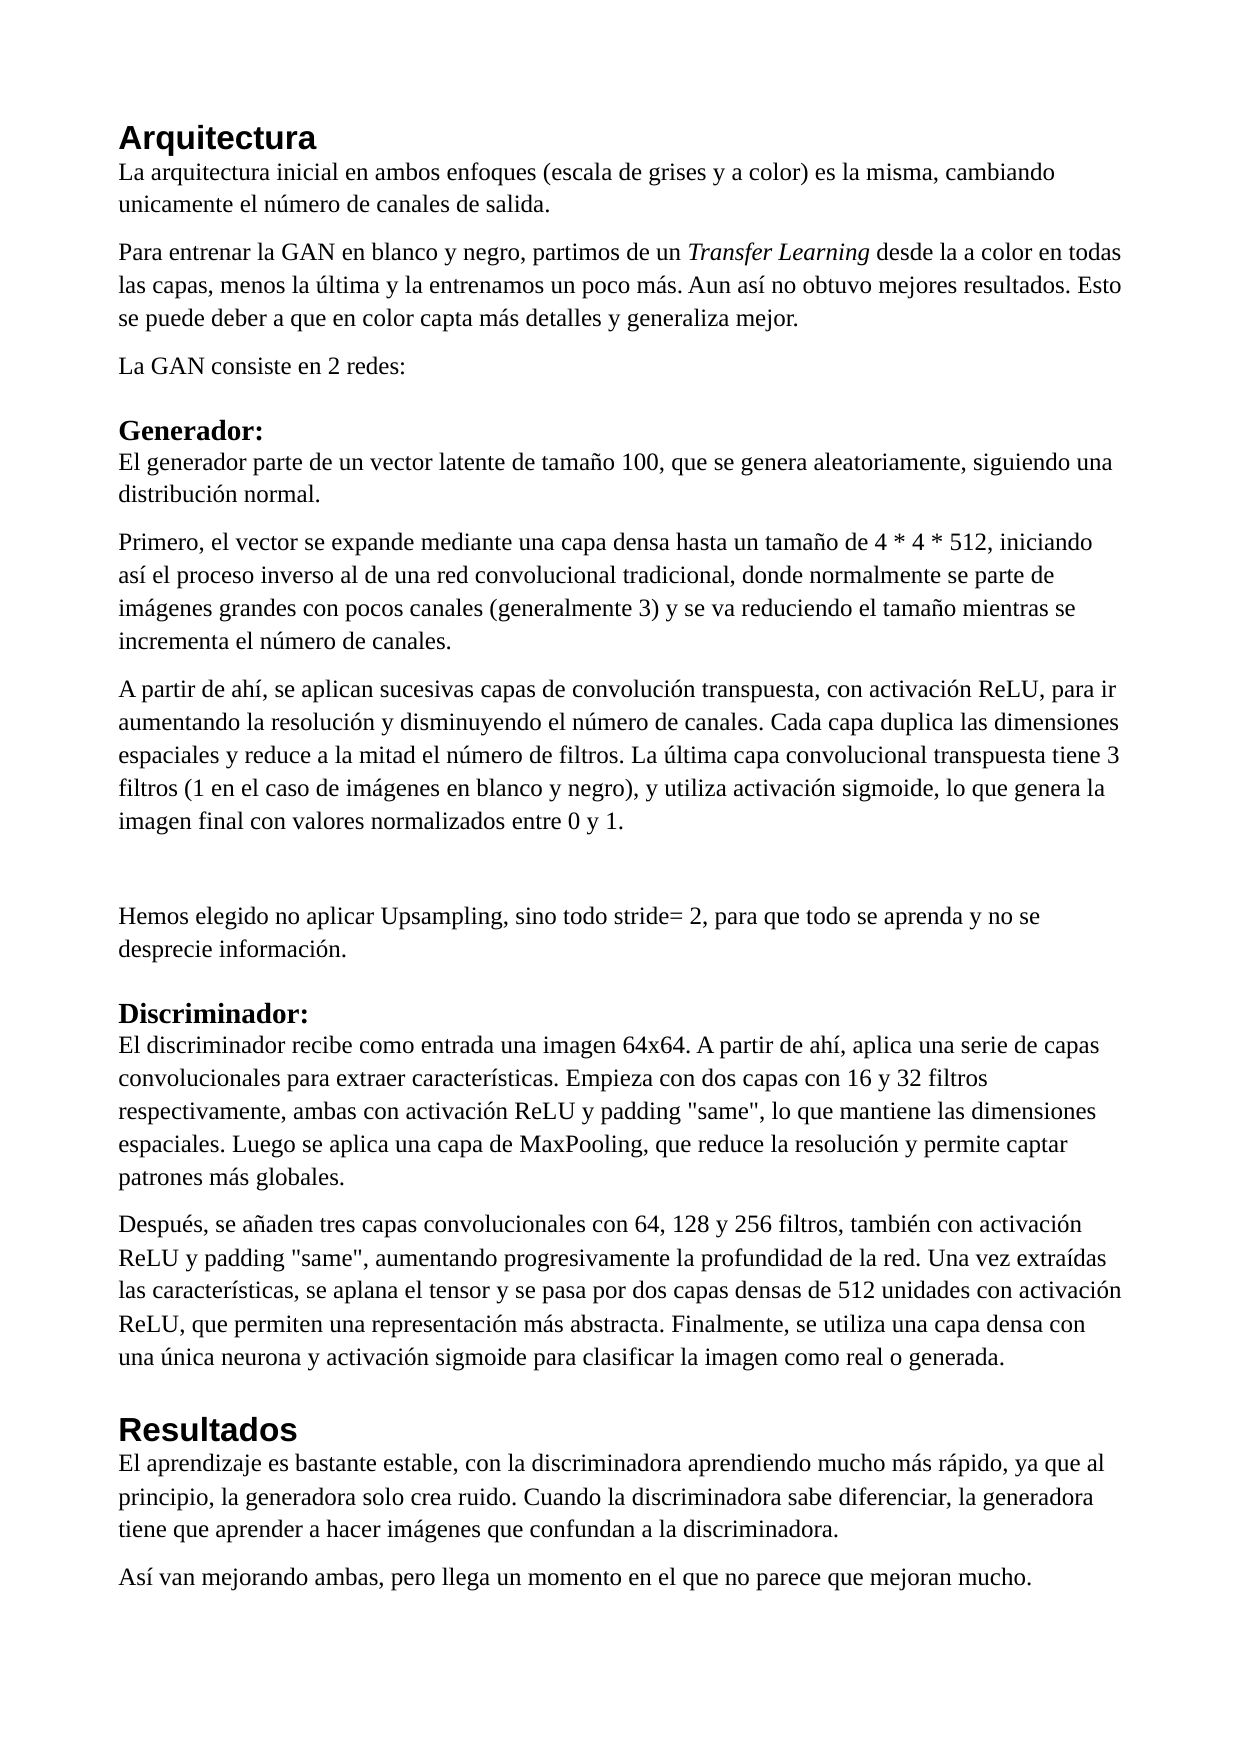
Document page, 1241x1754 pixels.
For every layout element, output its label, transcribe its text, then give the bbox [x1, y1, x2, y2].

text Hemos elegido no aplicar Upsampling, sino todo stride= 2, para que todo se aprenda y no se desprecie información. [118, 901, 1122, 963]
text El discriminador recibe como entrada una imagen 64x64. A partir de ahí, aplica una serie de capas convolucionales para extraer características. Empieza con dos capas con 16 y 32 filtros respectivamente, ambas con activación ReLU y padding "same", lo que mantiene las dimensiones espaciales. Luego se aplica una capa de MaxPooling, que reduce la resolución y permite captar patrones más globales. [118, 1030, 1122, 1191]
text El aprendizaje es bastante estable, con la discriminadora aprendiendo mucho más rápido, ya que al principio, la generadora solo crea ruido. Cuando la discriminadora sabe diferenciar, la generadora tiene que aprender a hacer imágenes que confundan a la discriminadora. [118, 1448, 1122, 1543]
text A partir de ahí, se aplican sucesivas capas de convolución transpuesta, con activación ReLU, para ir aumentando la resolución y disminuyendo el número de canales. Cada capa duplica las dimensiones espaciales y reduce a la mitad el número de filtros. La última capa convolucional transpuesta tiene 3 filtros (1 en el caso de imágenes en blanco y negro), y utiliza activación sigmoide, lo que genera la imagen final con valores normalizados entre 0 y 1. [118, 674, 1122, 835]
text Después, se añaden tres capas convolucionales con 64, 128 y 256 filtros, también con activación ReLU y padding "same", aumentando progresivamente la profundidad de la red. Una vez extraídas las características, se aplana el tensor y se pasa por dos capas densas de 512 unidades con activación ReLU, que permiten una representación más abstracta. Finalmente, se utiliza una capa densa con una única neurona y activación sigmoide para clasificar la imagen como real o generada. [118, 1209, 1122, 1370]
text La arquitectura inicial en ambos enfoques (escala de grises y a color) es la misma, cambiando unicamente el número de canales de salida. [118, 157, 1122, 218]
text Así van mejorando ambas, pero llega un momento en el que no parece que mejoran mucho. [118, 1562, 1122, 1591]
subtitle Discriminador: [118, 996, 1122, 1030]
subtitle Resultados [118, 1410, 1122, 1448]
subtitle Arquitectura [118, 118, 1122, 157]
subtitle Generador: [118, 413, 1122, 447]
text El generador parte de un vector latente de tamaño 100, que se genera aleatoriamente, siguiendo una distribución normal. [118, 447, 1122, 508]
text La GAN consiste en 2 redes: [118, 351, 1122, 379]
text Para entrenar la GAN en blanco y negro, partimos de un Transfer Learning desde la a color en todas las capas, menos la última y la entrenamos un poco más. Aun así no obtuvo mejores resultados. Esto se puede deber a que en color capta más detalles y generaliza mejor. [118, 237, 1122, 332]
text Primero, el vector se expande mediante una capa densa hasta un tamaño de 4 * 4 * 512, iniciando así el proceso inverso al de una red convolucional tradicional, donde normalmente se parte de imágenes grandes con pocos canales (generalmente 3) y se va reduciendo el tamaño mientras se incrementa el número de canales. [118, 527, 1122, 655]
